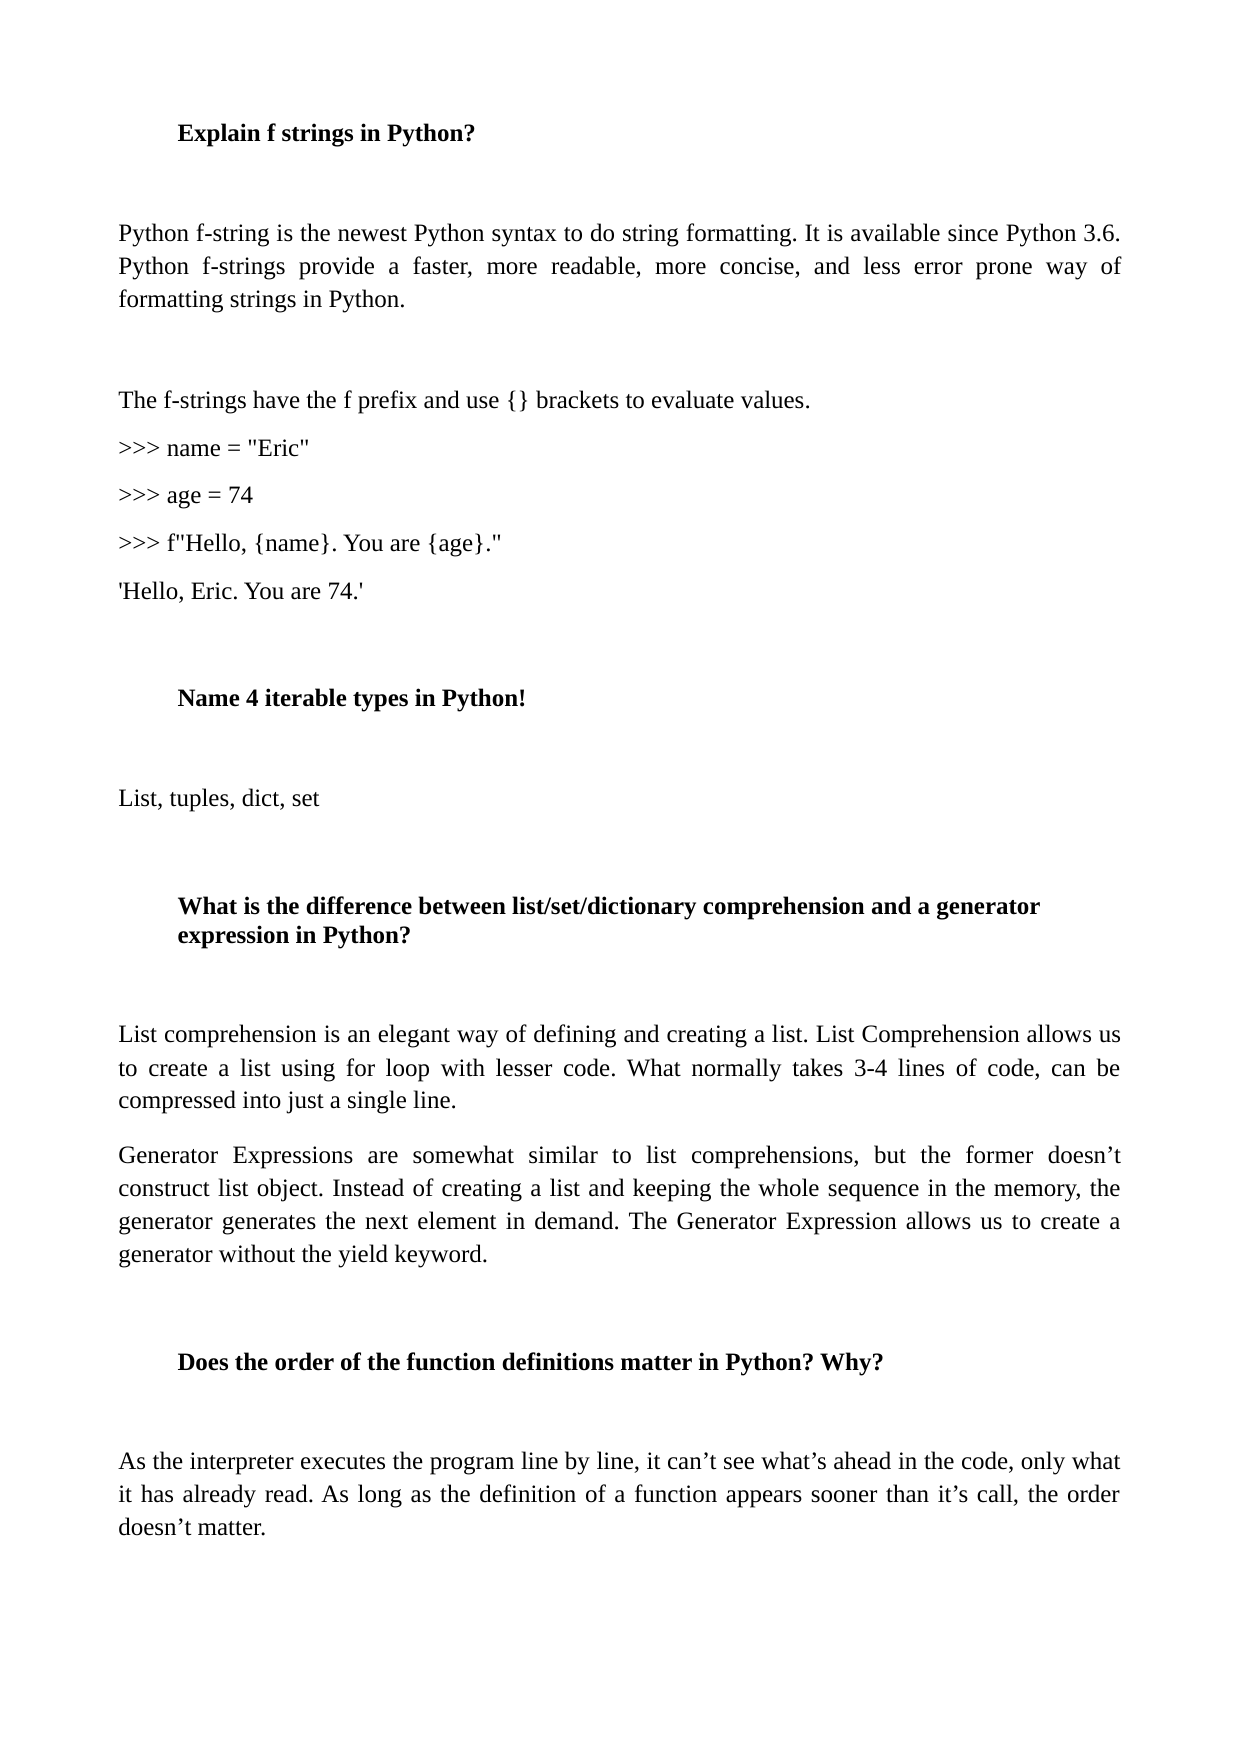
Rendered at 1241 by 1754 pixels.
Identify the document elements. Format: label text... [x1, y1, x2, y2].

text Name 4 iterable types in Python! [177, 683, 1063, 712]
text 'Hello, Eric. You are 74.' [118, 576, 1122, 604]
text Explain f strings in Python? [177, 118, 1063, 147]
text As the interpreter executes the program line by line, it can’t see what’s ahead in the code, only what it has already read. As long as the definition of a function appears sooner than it’s call, the order doesn’t matter. [118, 1446, 1122, 1541]
text Python f-string is the newest Python syntax to do string formatting. It is available since Python 3.6. Python f-strings provide a faster, more readable, more concise, and less error prone way of formatting strings in Python. [118, 218, 1122, 312]
text Generator Expressions are somewhat similar to list comprehensions, but the former doesn’t construct list object. Instead of creating a list and keeping the whole sequence in the memory, the generator generates the next element in demand. The Generator Expression allows us to create a generator without the yield keyword. [118, 1140, 1122, 1267]
text Does the order of the function definitions matter in Python? Why? [177, 1347, 1063, 1376]
text >>> name = "Eric" [118, 433, 1122, 462]
text List comprehension is an elegant way of defining and creating a list. List Comprehension allows us to create a list using for loop with lesser code. What normally takes 3-4 lines of code, can be compressed into just a single line. [118, 1019, 1122, 1114]
text >>> f"Hello, {name}. You are {age}." [118, 528, 1122, 557]
text >>> age = 74 [118, 481, 1122, 509]
text What is the difference between list/set/dictionary comprehension and a generator expression in Python? [177, 891, 1063, 949]
text The f-strings have the f prefix and use {} brackets to evaluate values. [118, 385, 1122, 414]
text List, tuples, dict, set [118, 783, 1122, 812]
